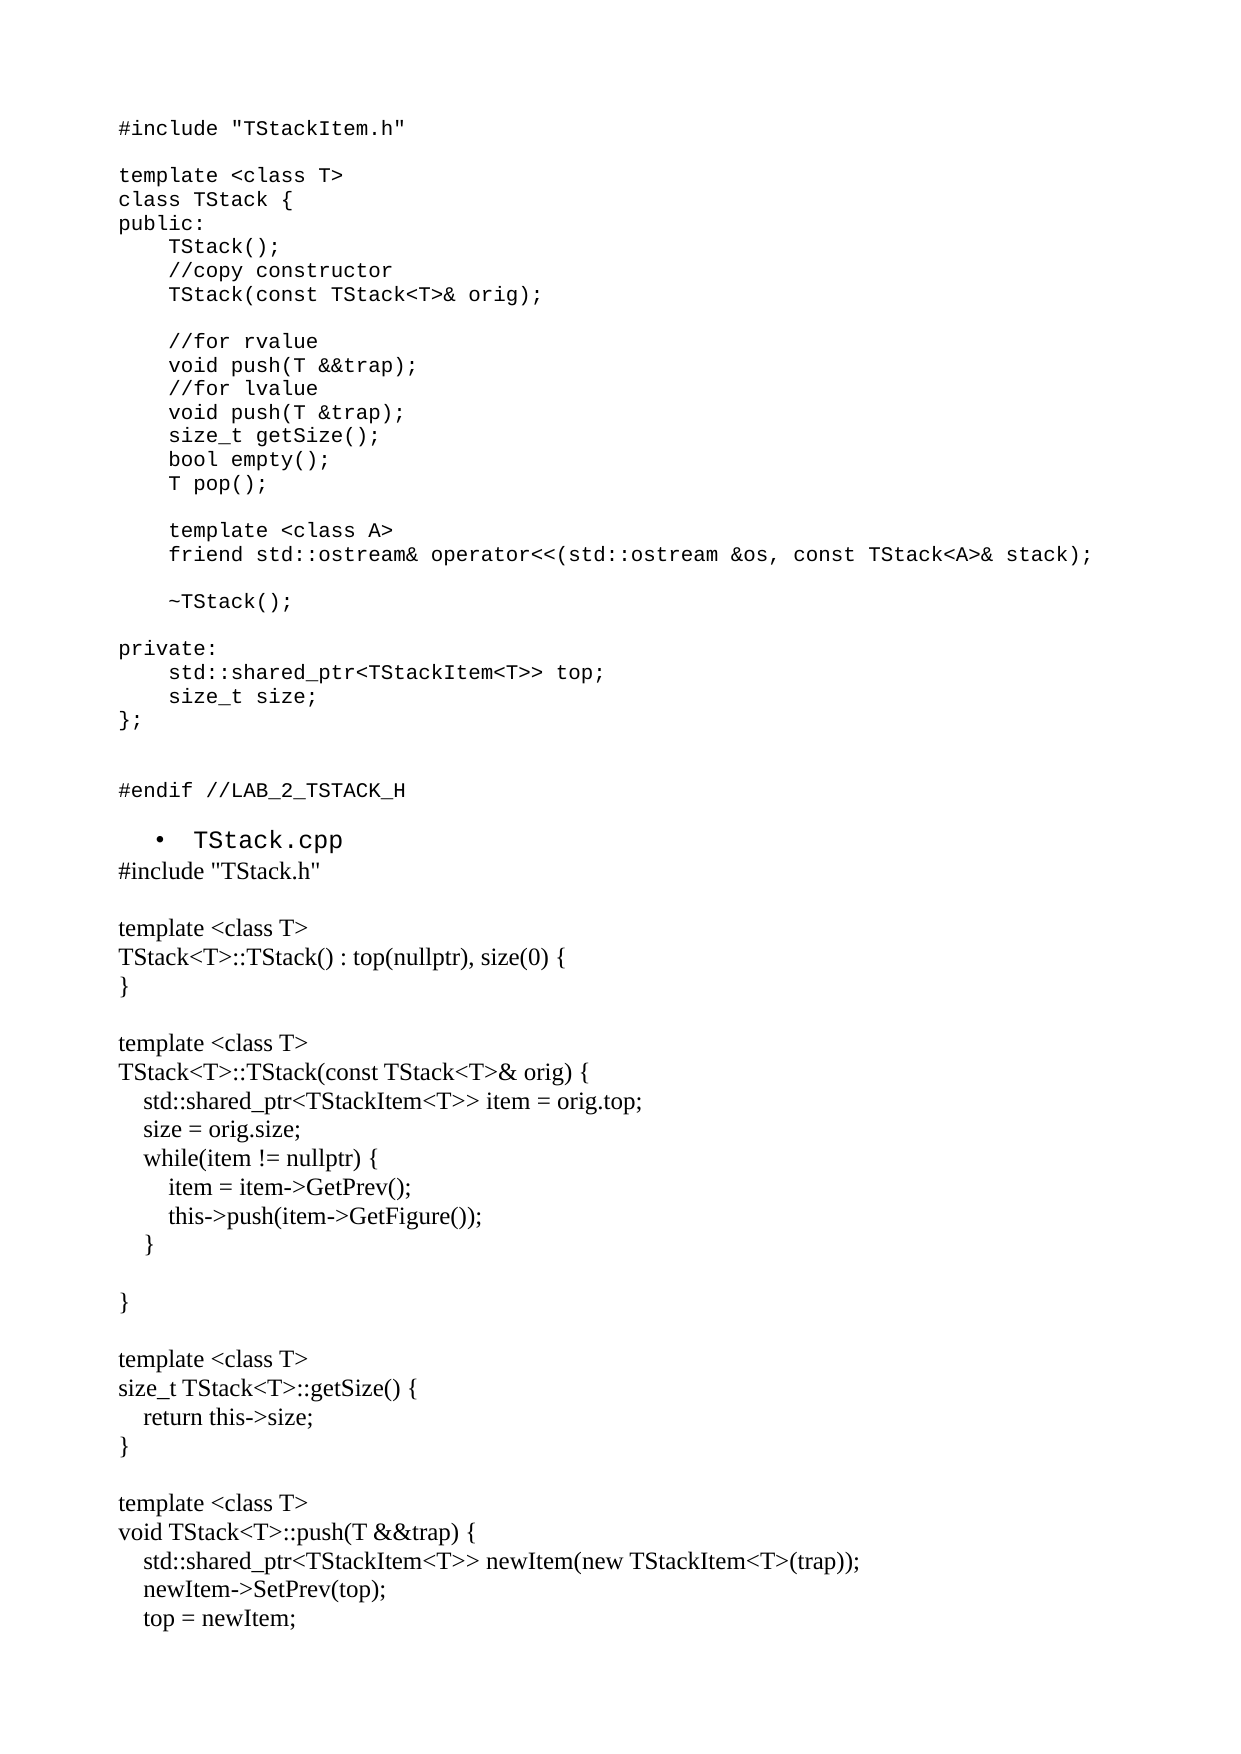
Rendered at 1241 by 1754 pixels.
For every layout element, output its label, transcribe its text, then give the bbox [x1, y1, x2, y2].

text } [118, 1287, 1122, 1316]
text //for rvalue [118, 331, 1122, 354]
text } [118, 1431, 1122, 1459]
text class TStack { [118, 189, 1122, 213]
text public: [118, 213, 1122, 236]
text T pop(); [118, 473, 1122, 496]
text template <class T> [118, 913, 1122, 942]
text ~TStack(); [118, 591, 1122, 615]
text this->push(item->GetFigure()); [118, 1201, 1122, 1229]
text void TStack<T>::push(T &&trap) { [118, 1517, 1122, 1546]
text TStack<T>::TStack() : top(nullptr), size(0) { [118, 942, 1122, 971]
text private: [118, 638, 1122, 662]
text template <class T> [118, 1028, 1122, 1057]
text size = orig.size; [118, 1114, 1122, 1143]
text friend std::ostream& operator<<(std::ostream &os, const TStack<A>& stack); [118, 544, 1122, 567]
text size_t TStack<T>::getSize() { [118, 1373, 1122, 1402]
text template <class A> [118, 520, 1122, 544]
text TStack(const TStack<T>& orig); [118, 284, 1122, 307]
text void push(T &&trap); [118, 354, 1122, 378]
text #endif //LAB_2_TSTACK_H [118, 780, 1122, 804]
text }; [118, 709, 1122, 733]
text template <class T> [118, 1488, 1122, 1517]
text } [118, 971, 1122, 999]
text newItem->SetPrev(top); [118, 1574, 1122, 1603]
text template <class T> [118, 165, 1122, 189]
text template <class T> [118, 1344, 1122, 1373]
text void push(T &trap); [118, 402, 1122, 426]
text //for lvalue [118, 378, 1122, 402]
text while(item != nullptr) { [118, 1143, 1122, 1172]
text size_t size; [118, 686, 1122, 709]
text TStack<T>::TStack(const TStack<T>& orig) { [118, 1057, 1122, 1086]
text item = item->GetPrev(); [118, 1172, 1122, 1201]
text top = newItem; [118, 1603, 1122, 1632]
text #include "TStack.h" [118, 856, 1122, 884]
text std::shared_ptr<TStackItem<T>> top; [118, 662, 1122, 686]
text //copy constructor [118, 260, 1122, 284]
text std::shared_ptr<TStackItem<T>> item = orig.top; [118, 1086, 1122, 1114]
text size_t getSize(); [118, 426, 1122, 449]
list TStack.cpp [156, 827, 1122, 856]
text return this->size; [118, 1402, 1122, 1431]
text TStack(); [118, 236, 1122, 260]
text bool empty(); [118, 449, 1122, 473]
text } [118, 1229, 1122, 1258]
text #include "TStackItem.h" [118, 118, 1122, 142]
text std::shared_ptr<TStackItem<T>> newItem(new TStackItem<T>(trap)); [118, 1546, 1122, 1574]
